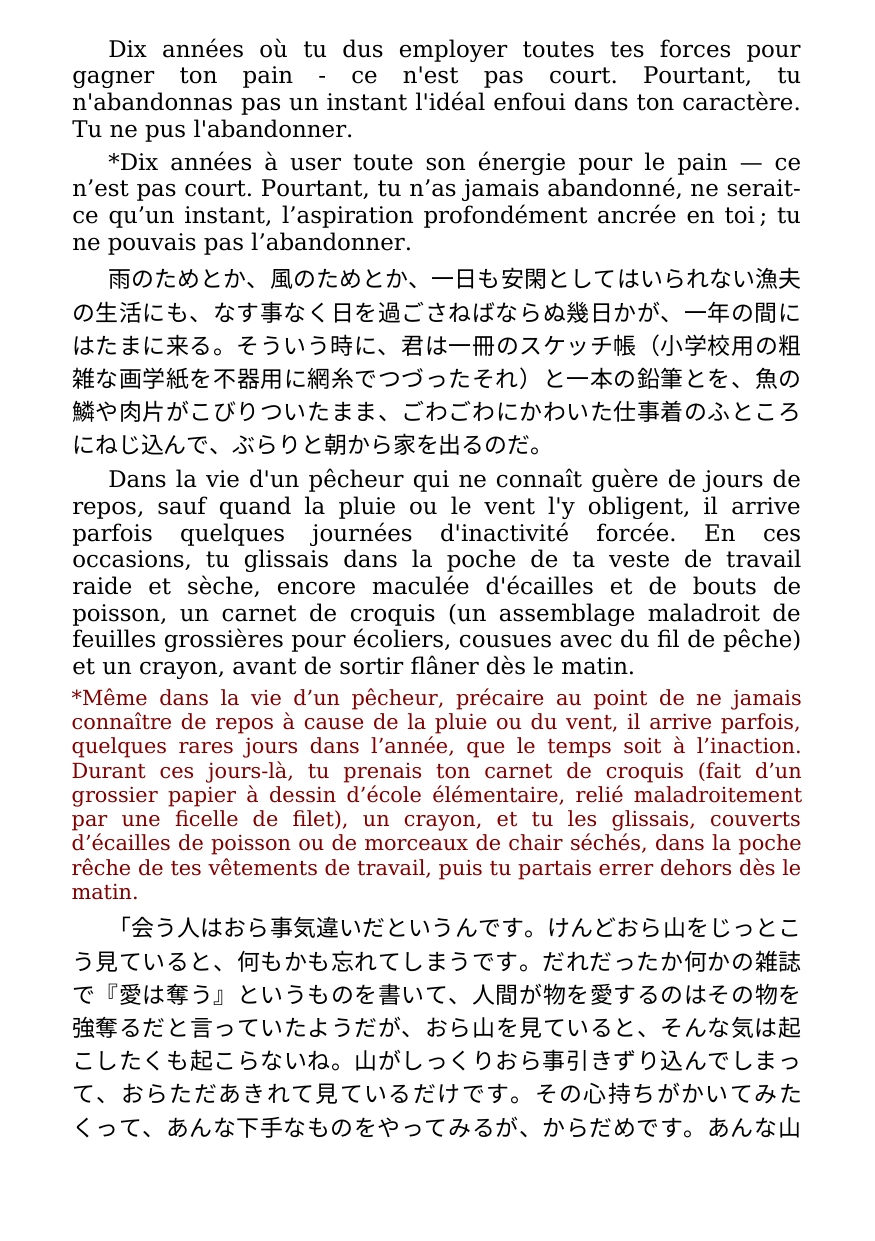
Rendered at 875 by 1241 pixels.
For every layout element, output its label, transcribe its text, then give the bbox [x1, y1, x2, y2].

text Dix années où tu dus employer toutes tes forces pour gagner ton pain - ce n'est pas court. Pourtant, tu n'abandonnas pas un instant l'idéal enfoui dans ton caractère. Tu ne pus l'abandonner. [72, 36, 802, 143]
text *Dix années à user toute son énergie pour le pain — ce n’est pas court. Pourtant, tu n’as jamais abandonné, ne serait-ce qu’un instant, l’aspiration profondément ancrée en toi ; tu ne pouvais pas l’abandonner. [72, 149, 802, 255]
text *Même dans la vie d’un pêcheur, précaire au point de ne jamais connaître de repos à cause de la pluie ou du vent, il arrive parfois, quelques rares jours dans l’année, que le temps soit à l’inaction. Durant ces jours-là, tu prenais ton carnet de croquis (fait d’un grossier papier à dessin d’école élémentaire, relié maladroitement par une ficelle de filet), un crayon, et tu les glissais, couverts d’écailles de poisson ou de morceaux de chair séchés, dans la poche rêche de tes vêtements de travail, puis tu partais errer dehors dès le matin. [71, 686, 803, 904]
text Dans la vie d'un pêcheur qui ne connaît guère de jours de repos, sauf quand la pluie ou le vent l'y obligent, il arrive parfois quelques journées d'inactivité forcée. En ces occasions, tu glissais dans la poche de ta veste de travail raide et sèche, encore maculée d'écailles et de bouts de poisson, un carnet de croquis (un assemblage maladroit de feuilles grossières pour écoliers, cousues avec du fil de pêche) et un crayon, avant de sortir flâner dès le matin. [72, 467, 802, 680]
text 雨のためとか、風のためとか、一日も安閑としてはいられない漁夫の生活にも、なす事なく日を過ごさねばならぬ幾日かが、一年の間にはたまに来る。そういう時に、君は一冊のスケッチ帳（小学校用の粗雑な画学紙を不器用に網糸でつづったそれ）と一本の鉛筆とを、魚の鱗や肉片がこびりついたまま、ごわごわにかわいた仕事着のふところにねじ込んで、ぶらりと朝から家を出るのだ。 [72, 261, 802, 461]
text 「会う人はおら事気違いだというんです。けんどおら山をじっとこう見ていると、何もかも忘れてしまうです。だれだったか何かの雑誌で『愛は奪う』というものを書いて、人間が物を愛するのはその物を強奪るだと言っていたようだが、おら山を見ていると、そんな気は起こしたくも起こらないね。山がしっくりおら事引きずり込んでしまって、おらただあきれて見ているだけです。その心持ちがかいてみたくって、あんな下手なものをやってみるが、からだめです。あんな山 [72, 910, 802, 1143]
